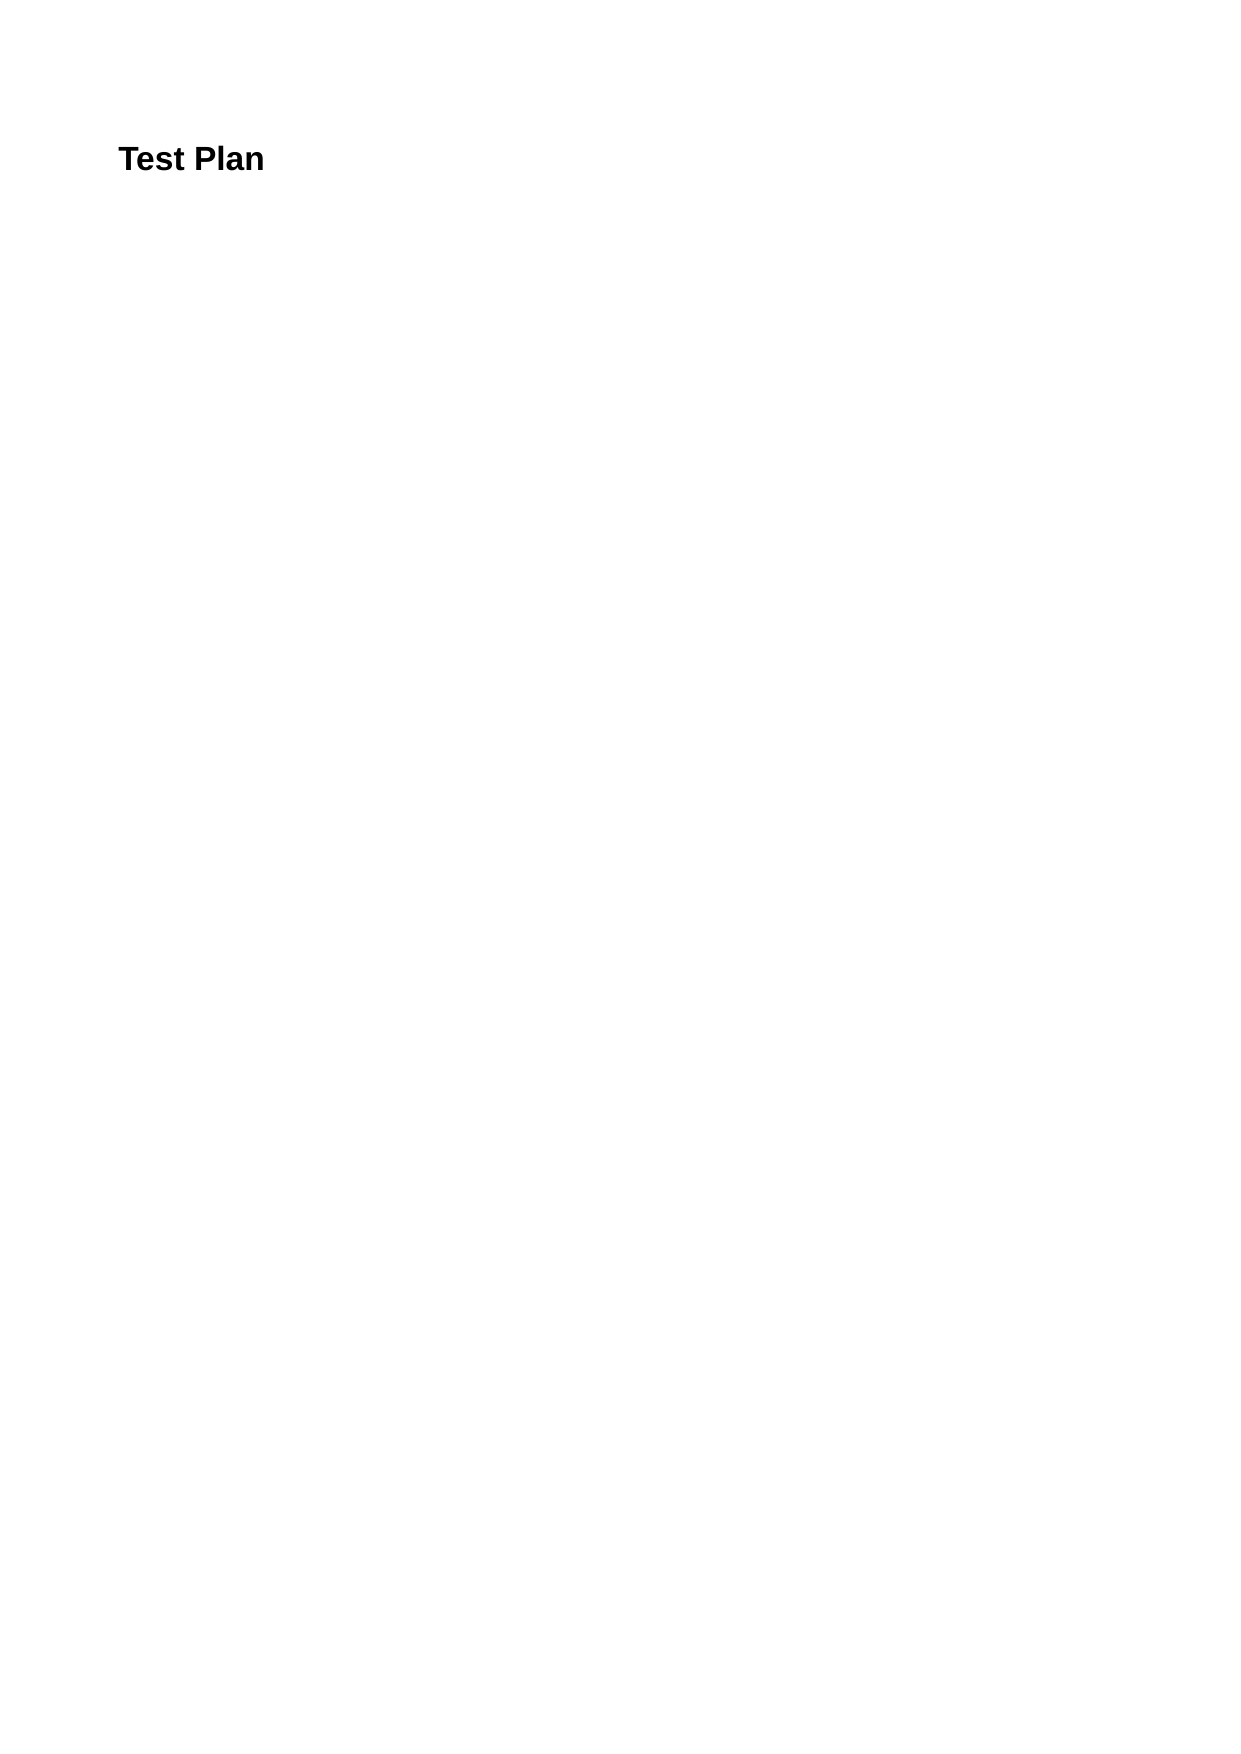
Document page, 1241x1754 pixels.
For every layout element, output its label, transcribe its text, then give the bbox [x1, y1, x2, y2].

subtitle Test Plan [118, 139, 1122, 178]
